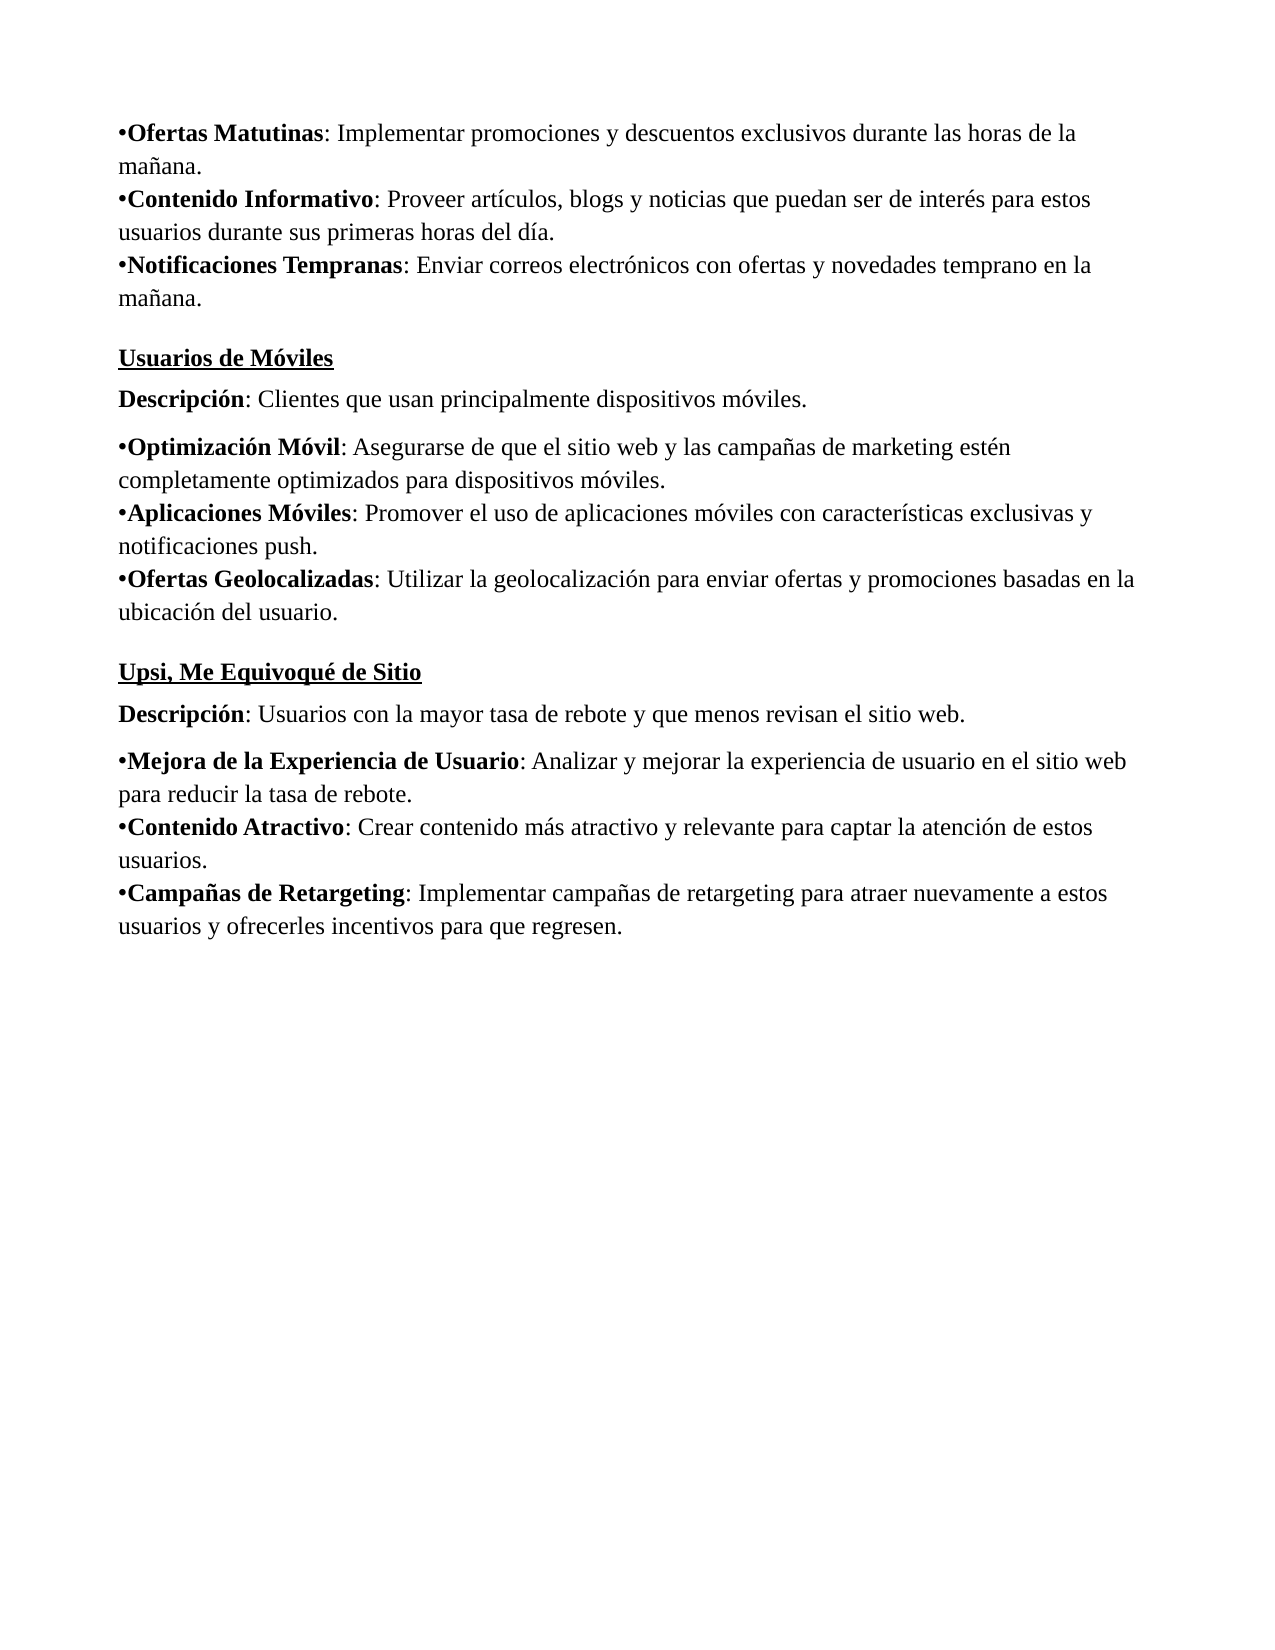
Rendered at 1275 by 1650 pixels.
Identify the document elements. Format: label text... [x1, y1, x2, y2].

list Mejora de la Experiencia de Usuario: Analizar y mejorar la experiencia de usuario en el sitio web para reducir la tasa de rebote. [118, 746, 1157, 808]
list Contenido Informativo: Proveer artículos, blogs y noticias que puedan ser de interés para estos usuarios durante sus primeras horas del día. [118, 184, 1157, 246]
subtitle Usuarios de Móviles [118, 343, 1157, 372]
list Ofertas Geolocalizadas: Utilizar la geolocalización para enviar ofertas y promociones basadas en la ubicación del usuario. [118, 564, 1157, 626]
list Aplicaciones Móviles: Promover el uso de aplicaciones móviles con características exclusivas y notificaciones push. [118, 498, 1157, 560]
list Optimización Móvil: Asegurarse de que el sitio web y las campañas de marketing estén completamente optimizados para dispositivos móviles. [118, 432, 1157, 494]
text Descripción: Clientes que usan principalmente dispositivos móviles. [118, 384, 1157, 413]
text Descripción: Usuarios con la mayor tasa de rebote y que menos revisan el sitio web. [118, 699, 1157, 727]
list Contenido Atractivo: Crear contenido más atractivo y relevante para captar la atención de estos usuarios. [118, 812, 1157, 874]
list Notificaciones Tempranas: Enviar correos electrónicos con ofertas y novedades temprano en la mañana. [118, 250, 1157, 312]
subtitle Upsi, Me Equivoqué de Sitio [118, 657, 1157, 686]
list Campañas de Retargeting: Implementar campañas de retargeting para atraer nuevamente a estos usuarios y ofrecerles incentivos para que regresen. [118, 878, 1157, 940]
list Ofertas Matutinas: Implementar promociones y descuentos exclusivos durante las horas de la mañana. [118, 118, 1157, 180]
